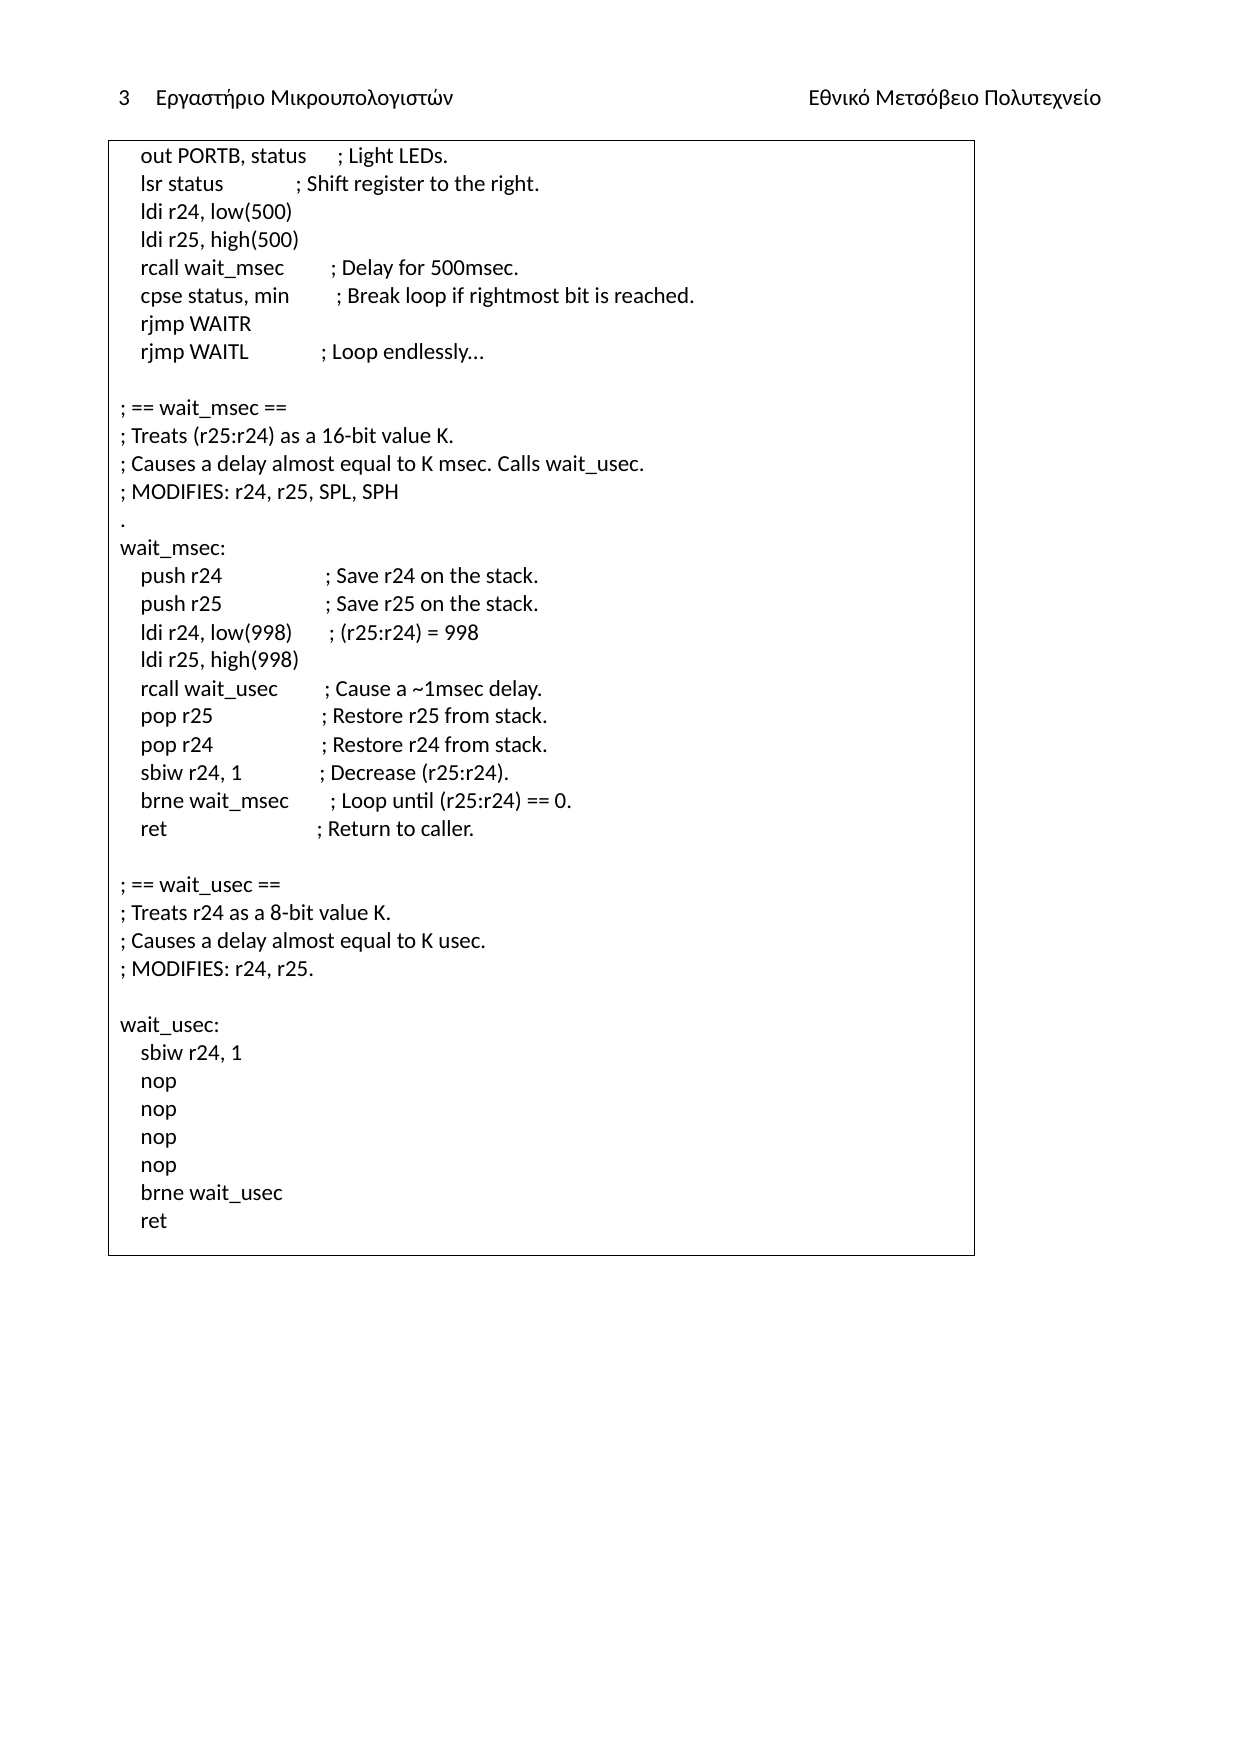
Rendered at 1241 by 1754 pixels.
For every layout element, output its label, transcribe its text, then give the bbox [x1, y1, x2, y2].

table_header out PORTB, status ; Light LEDs. lsr status ; Shift register to the right. ldi r24, low(500) ldi r25, high(500) rcall wait_msec ; Delay for 500msec. cpse status, min ; Break loop if rightmost bit is reached. rjmp WAITR rjmp WAITL ; Loop endlessly... ; == wait_msec == ; Treats (r25:r24) as a 16-bit value K. ; Causes a delay almost equal to K msec. Calls wait_usec. ; MODIFIES: r24, r25, SPL, SPH . wait_msec: push r24 ; Save r24 on the stack. push r25 ; Save r25 on the stack. ldi r24, low(998) ; (r25:r24) = 998 ldi r25, high(998) rcall wait_usec ; Cause a ~1msec delay. pop r25 ; Restore r25 from stack. pop r24 ; Restore r24 from stack. sbiw r24, 1 ; Decrease (r25:r24). brne wait_msec ; Loop until (r25:r24) == 0. ret ; Return to caller. ; == wait_usec == ; Treats r24 as a 8-bit value K. ; Causes a delay almost equal to K usec. ; MODIFIES: r24, r25. wait_usec: sbiw r24, 1 nop nop nop nop brne wait_usec ret [109, 141, 974, 1255]
